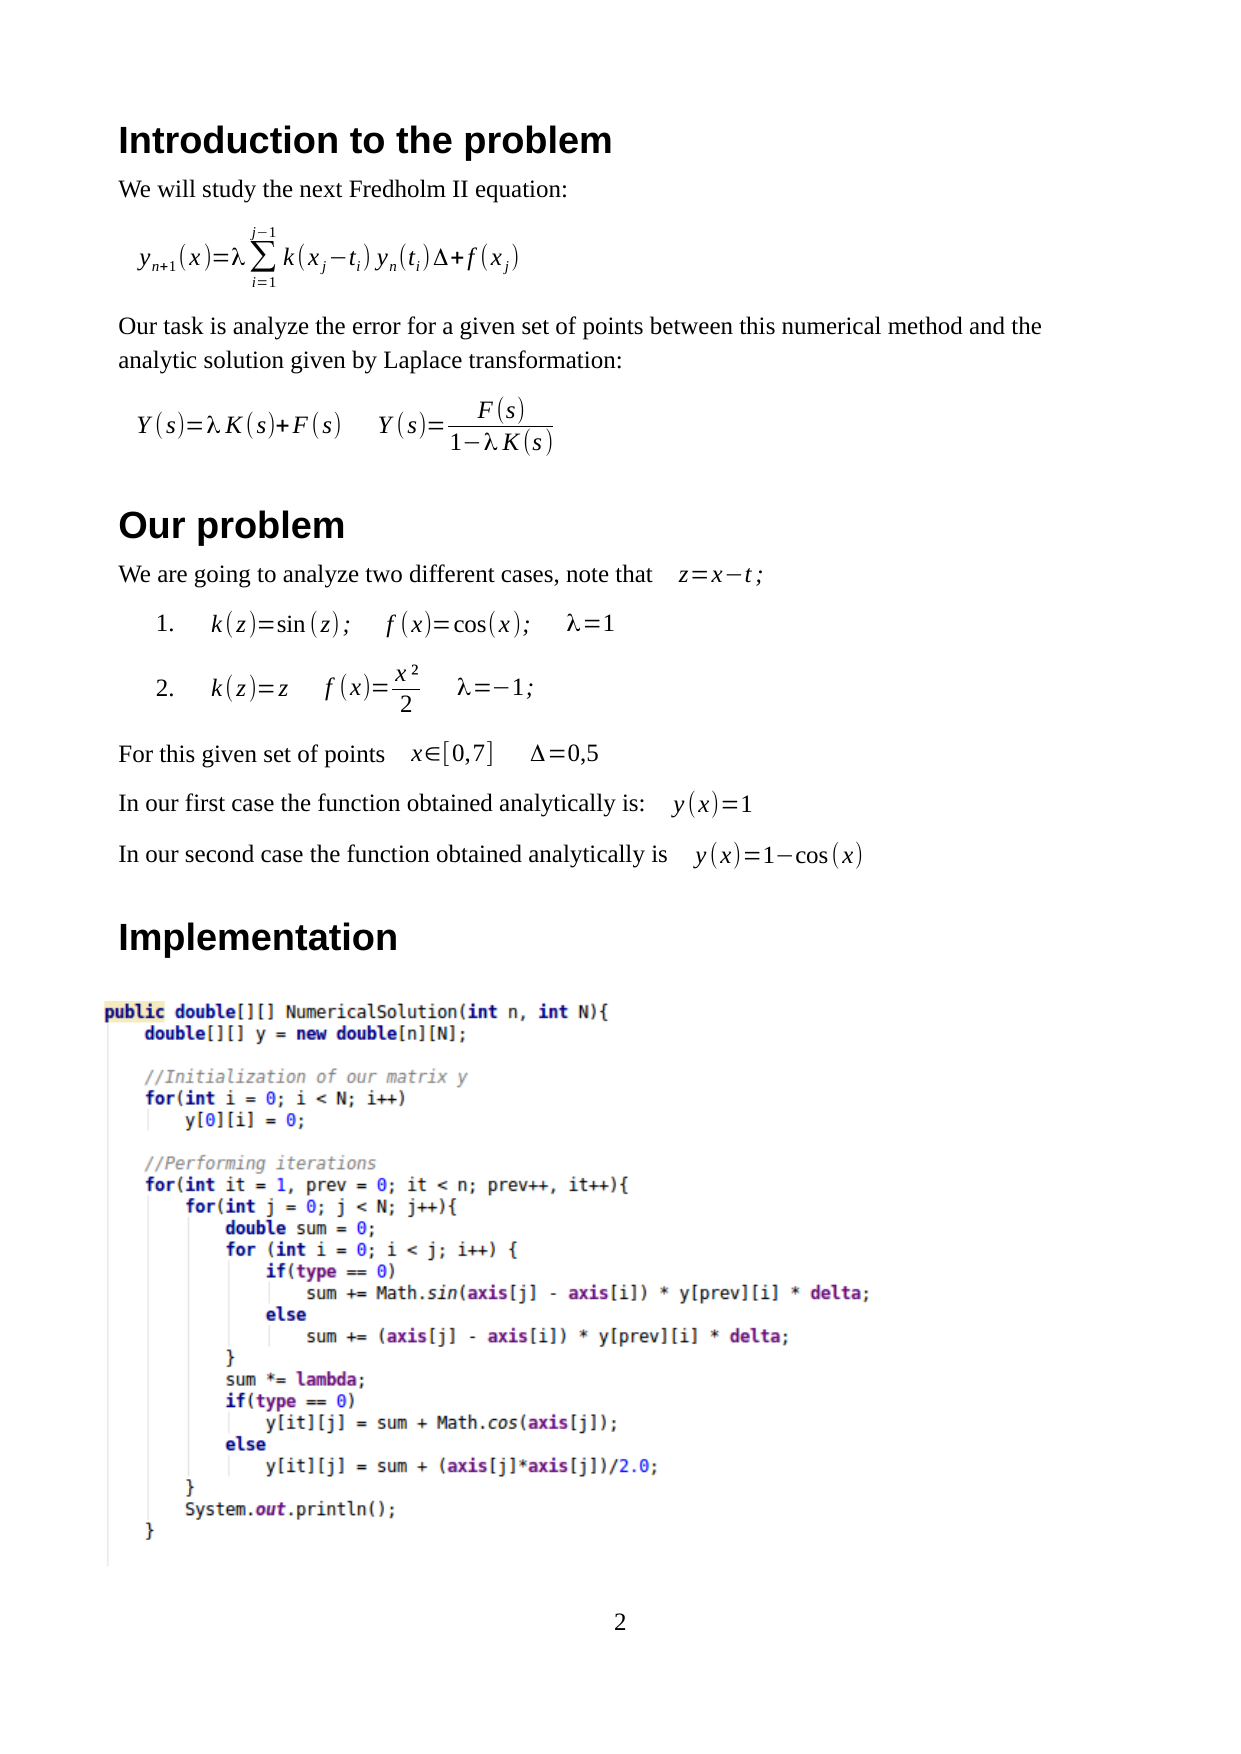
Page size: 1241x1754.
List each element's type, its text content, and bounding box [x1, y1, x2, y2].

text In our second case the function obtained analytically is [118, 839, 1122, 869]
text In our first case the function obtained analytically is: [118, 788, 1122, 819]
text We are going to analyze two different cases, note that [118, 559, 1122, 588]
subtitle Our problem [118, 503, 1122, 547]
text For this given set of points [118, 739, 1122, 768]
subtitle Implementation [118, 915, 1122, 958]
picture [90, 1001, 936, 1566]
text Our task is analyze the error for a given set of points between this numerical method and the analytic solution given by Laplace transformation: [118, 311, 1122, 374]
text We will study the next Fredholm II equation: [118, 174, 1122, 203]
subtitle Introduction to the problem [118, 118, 1122, 162]
